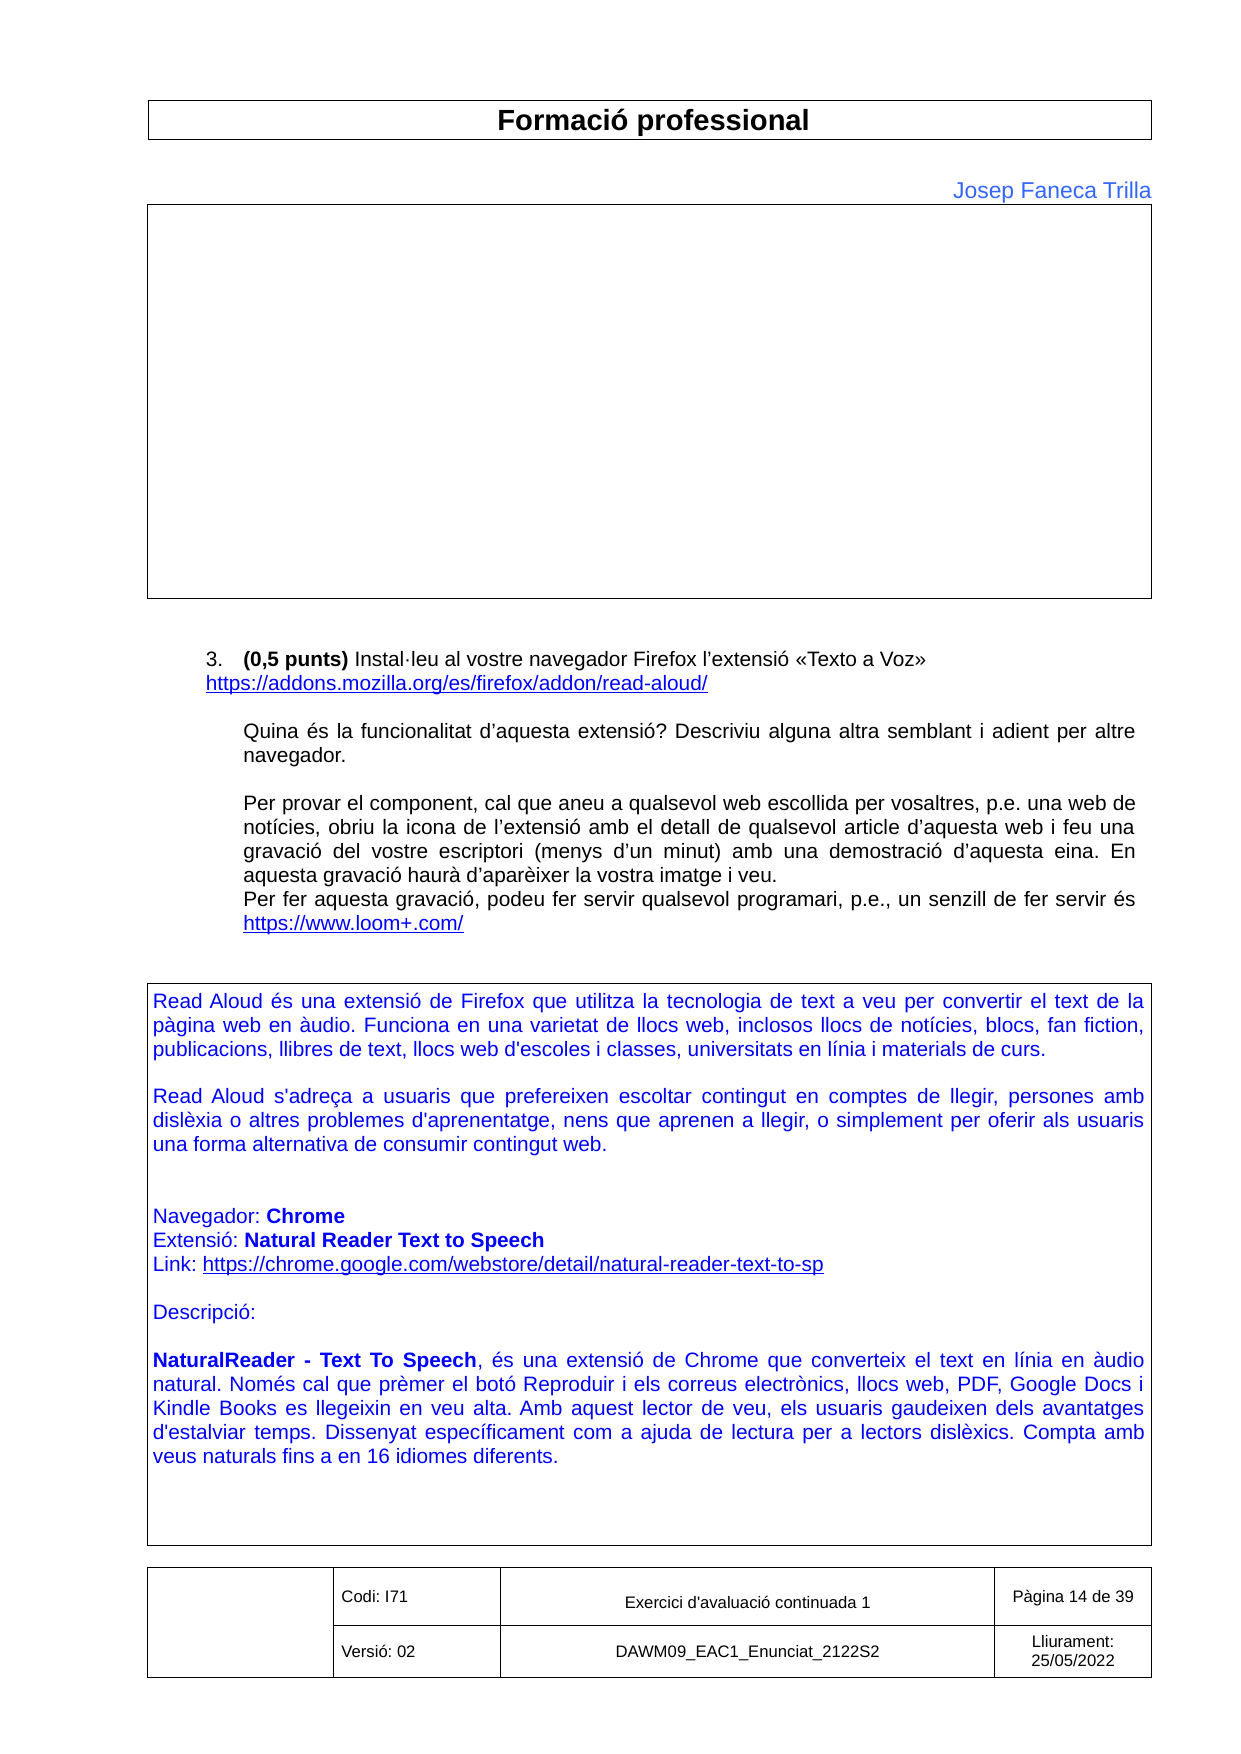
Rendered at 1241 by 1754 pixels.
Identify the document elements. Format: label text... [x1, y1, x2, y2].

list Quina és la funcionalitat d’aquesta extensió? Descriviu alguna altra semblant i adient per altre navegador. [206, 719, 1137, 767]
table_header Read Aloud és una extensió de Firefox que utilitza la tecnologia de text a veu per convertir el text de la pàgina web en àudio. Funciona en una varietat de llocs web, inclosos llocs de notícies, blocs, fan fiction, publicacions, llibres de text, llocs web d'escoles i classes, universitats en línia i materials de curs. Read Aloud s'adreça a usuaris que prefereixen escoltar contingut en comptes de llegir, persones amb dislèxia o altres problemes d'aprenentatge, nens que aprenen a llegir, o simplement per oferir als usuaris una forma alternativa de consumir contingut web. Navegador: Chrome Extensió: Natural Reader Text to Speech Link: https://chrome.google.com/webstore/detail/natural-reader-text-to-sp Descripció: NaturalReader - Text To Speech, és una extensió de Chrome que converteix el text en línia en àudio natural. Només cal que prèmer el botó Reproduir i els correus electrònics, llocs web, PDF, Google Docs i Kindle Books es llegeixin en veu alta. Amb aquest lector de veu, els usuaris gaudeixen dels avantatges d'estalviar temps. Dissenyat específicament com a ajuda de lectura per a lectors dislèxics. Compta amb veus naturals fins a en 16 idiomes diferents. [148, 984, 1151, 1545]
list Per fer aquesta gravació, podeu fer servir qualsevol programari, p.e., un senzill de fer servir és https://www.loom+.com/ [206, 887, 1137, 934]
table_header [148, 205, 1151, 598]
list (0,5 punts) Instal·leu al vostre navegador Firefox l’extensió «Texto a Voz» [206, 646, 1137, 670]
list Per provar el component, cal que aneu a qualsevol web escollida per vosaltres, p.e. una web de notícies, obriu la icona de l’extensió amb el detall de qualsevol article d’aquesta web i feu una gravació del vostre escriptori (menys d’un minut) amb una demostració d’aquesta eina. En aquesta gravació haurà d’aparèixer la vostra imatge i veu. [206, 791, 1137, 887]
list https://addons.mozilla.org/es/firefox/addon/read-aloud/ [206, 671, 1137, 694]
